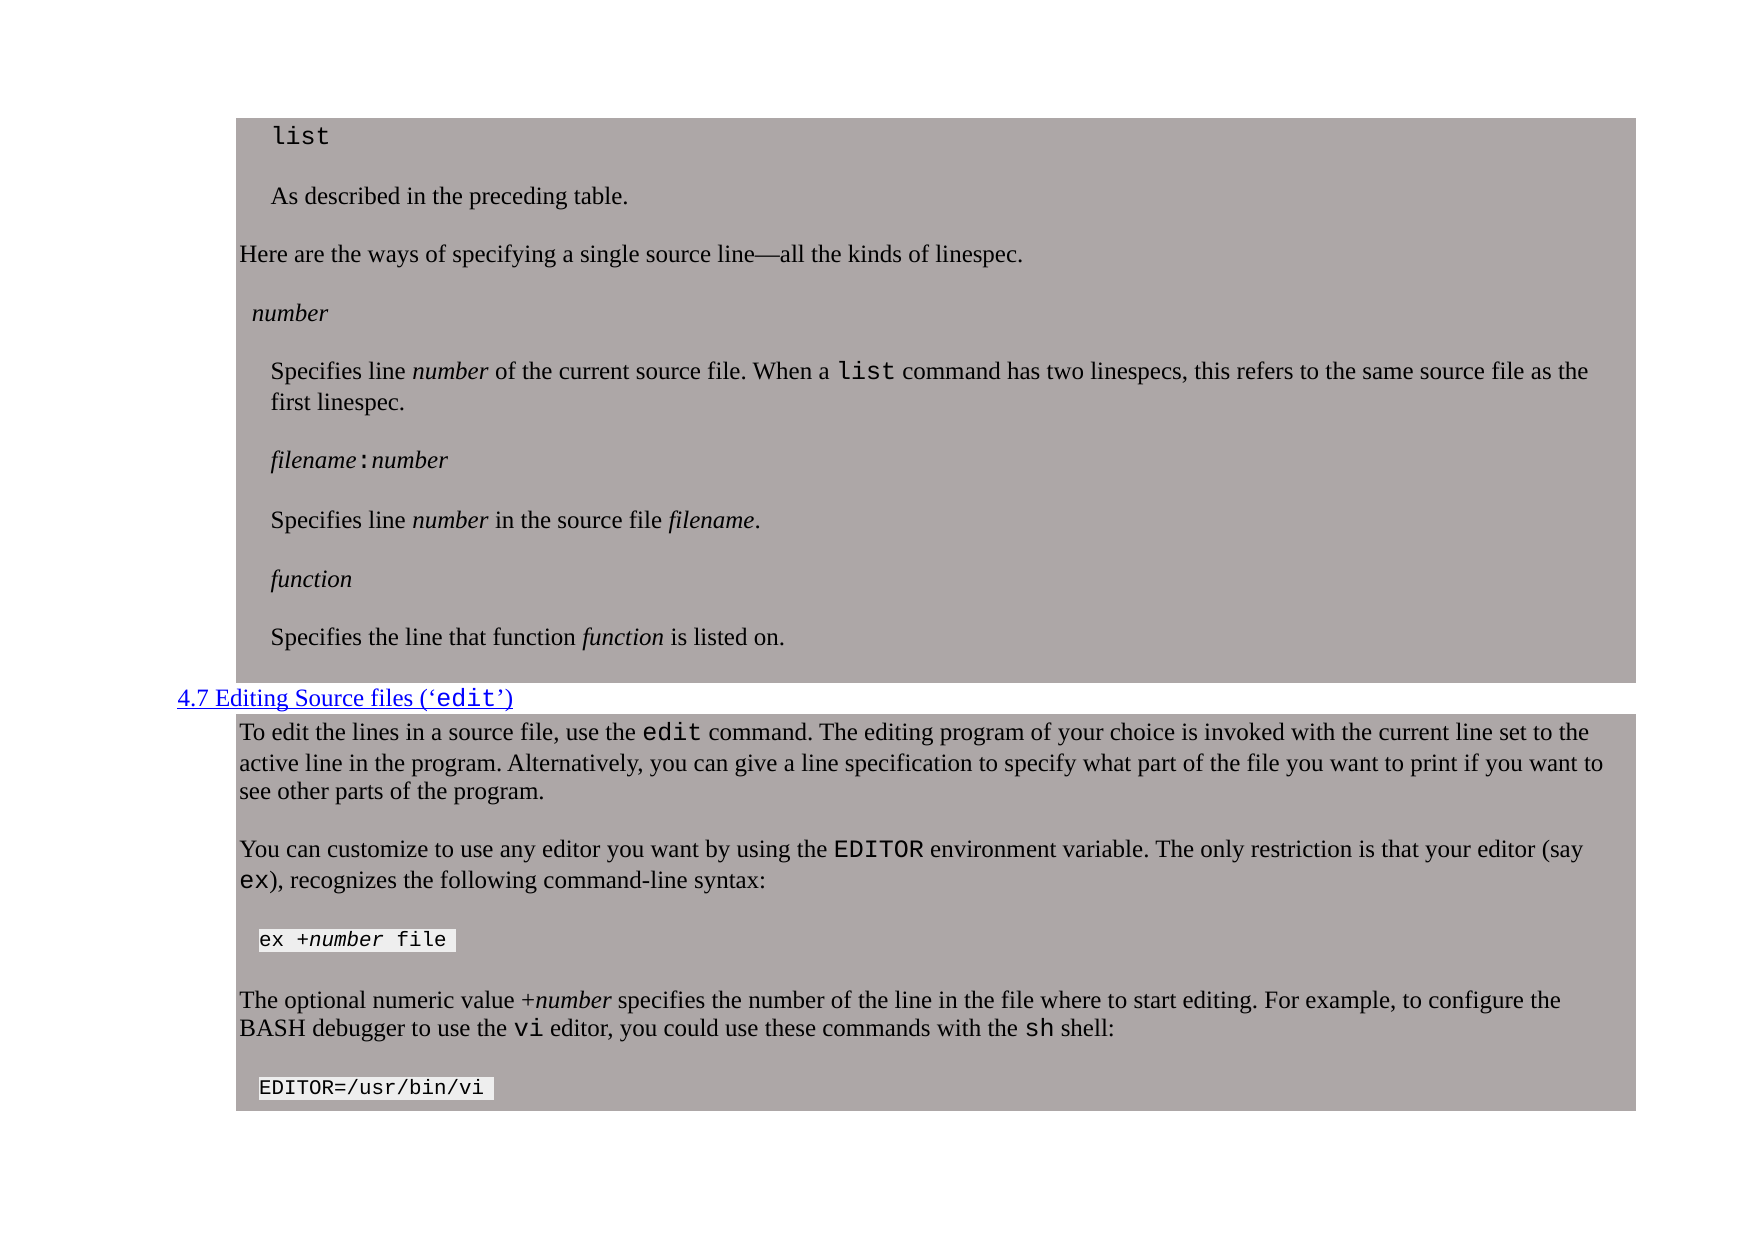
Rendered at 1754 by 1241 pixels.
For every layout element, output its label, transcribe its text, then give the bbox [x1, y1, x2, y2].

table_header EDITOR=/usr/bin/vi [256, 1074, 497, 1108]
table_header list As described in the preceding table. Here are the ways of specifying a single source line—all the kinds of linespec. number Specifies line number of the current source file. When a list command has two linespecs, this refers to the same source file as the first linespec. filename:number Specifies line number in the source file filename. function Specifies the line that function function is listed on. [236, 118, 1636, 683]
table_header [239, 1074, 256, 1108]
subtitle 4.7 Editing Source files (‘edit’) [177, 683, 1636, 714]
table_header [239, 926, 256, 985]
table_header ex +number file [256, 926, 459, 985]
table_header To edit the lines in a source file, use the edit command. The editing program of your choice is invoked with the current line set to the active line in the program. Alternatively, you can give a line specification to specify what part of the file you want to print if you want to see other parts of the program. You can customize to use any editor you want by using the EDITOR environment variable. The only restriction is that your editor (say ex), recognizes the following command-line syntax: The optional numeric value +number specifies the number of the line in the file where to start editing. For example, to configure the BASH debugger to use the vi editor, you could use these commands with the sh shell: [236, 714, 1636, 1111]
